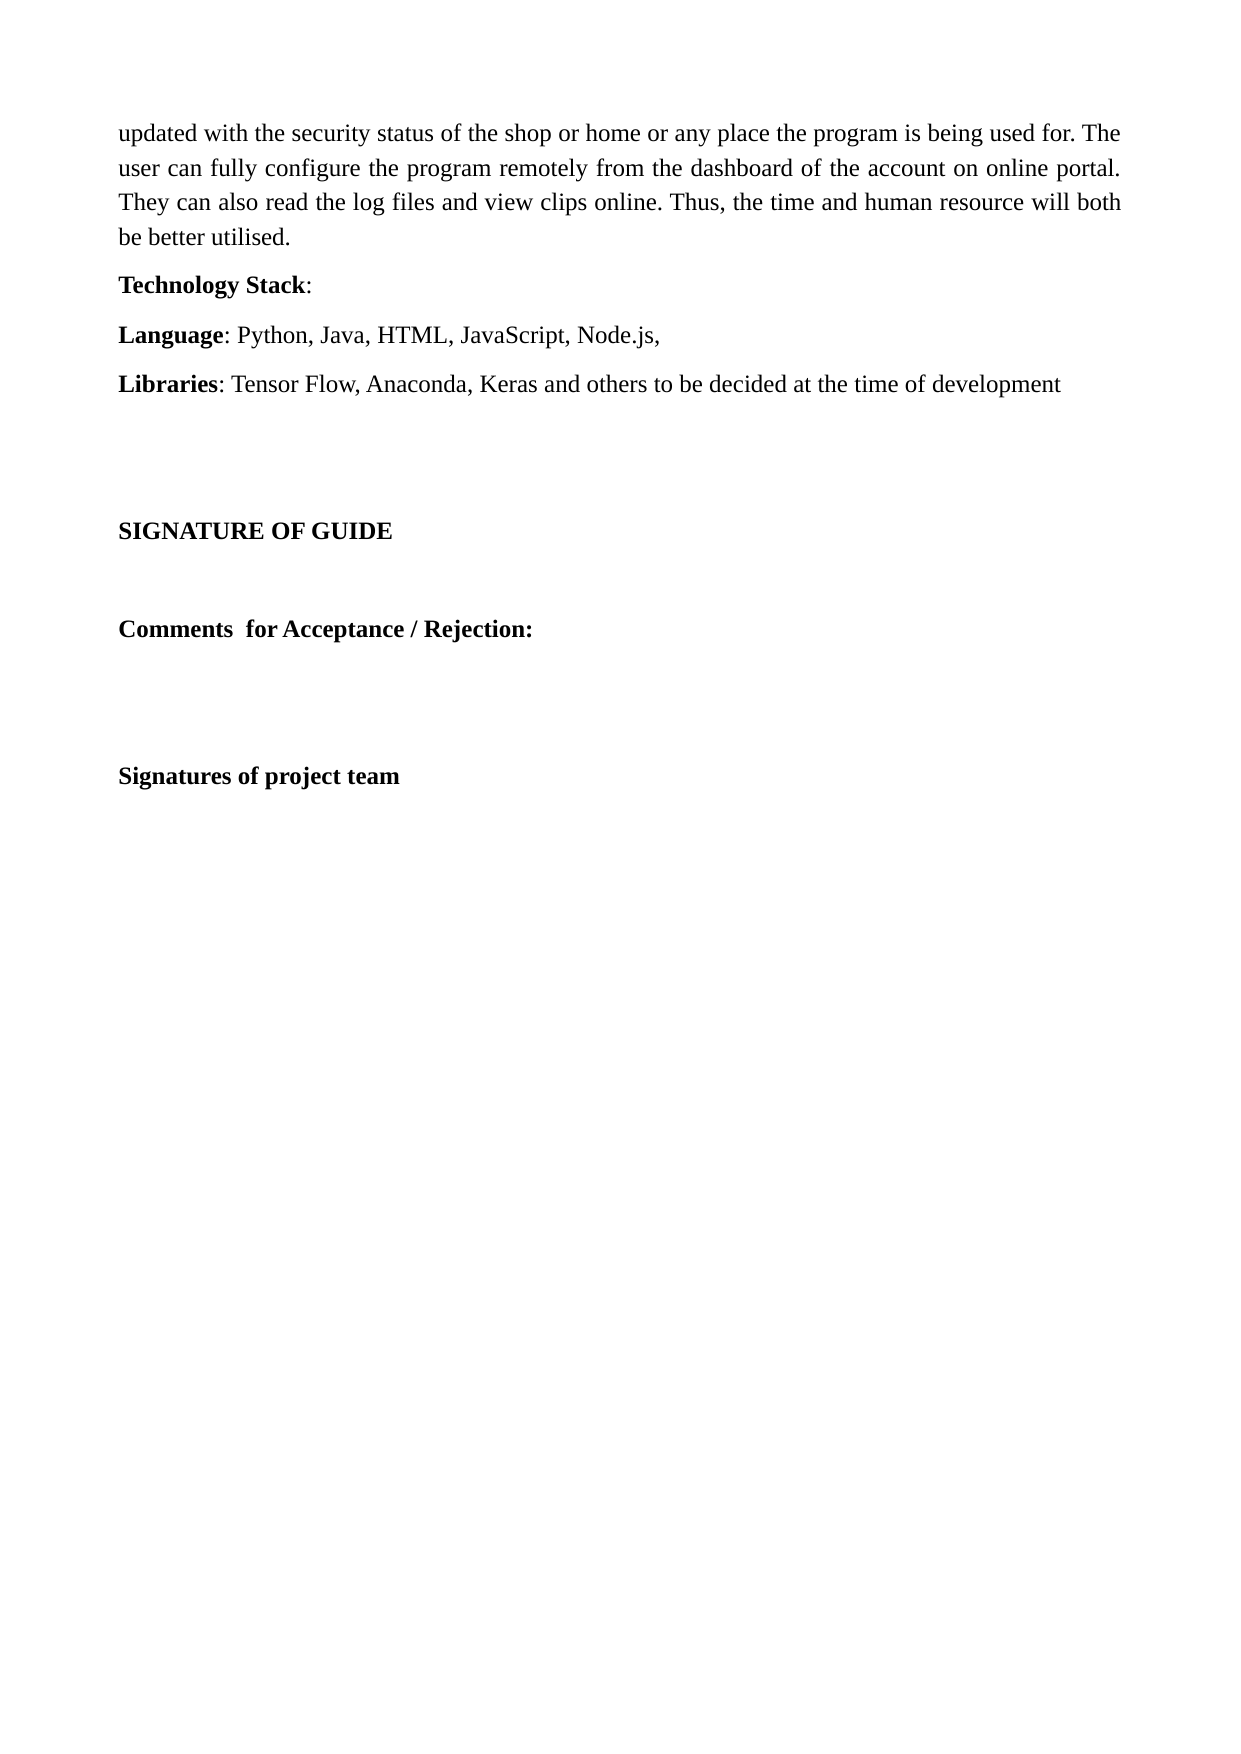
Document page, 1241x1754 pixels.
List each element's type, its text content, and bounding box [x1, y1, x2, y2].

text Technology Stack: [118, 271, 1122, 299]
text Signatures of project team [118, 761, 1122, 790]
text Comments for Acceptance / Rejection: [118, 614, 1122, 643]
text SIGNATURE OF GUIDE [118, 516, 1122, 545]
text updated with the security status of the shop or home or any place the program is being used for. The user can fully configure the program remotely from the dashboard of the account on online portal. They can also read the log files and view clips online. Thus, the time and human resource will both be better utilised. [118, 118, 1122, 250]
text Language: Python, Java, HTML, JavaScript, Node.js, [118, 320, 1122, 348]
text Libraries: Tensor Flow, Anaconda, Keras and others to be decided at the time of development [118, 369, 1122, 397]
